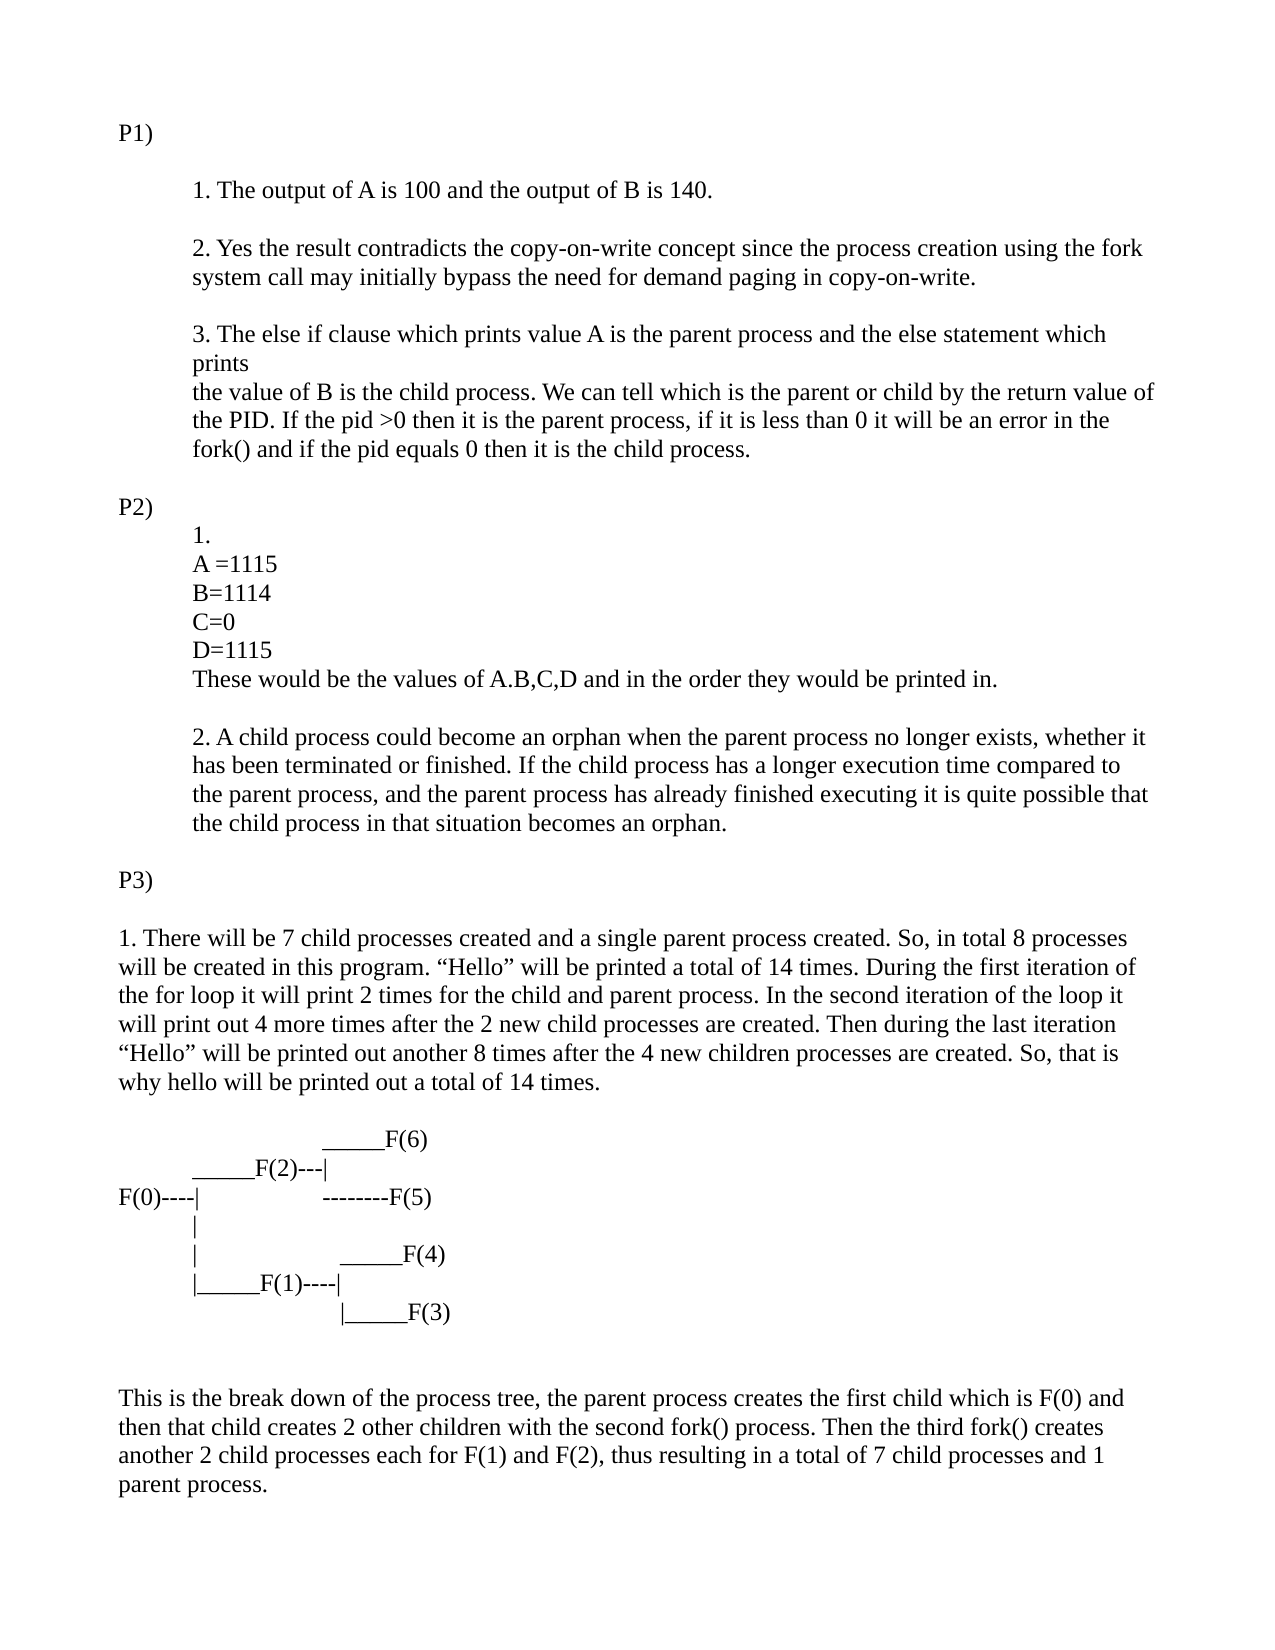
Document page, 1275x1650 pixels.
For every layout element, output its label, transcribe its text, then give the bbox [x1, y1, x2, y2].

text P3) [118, 866, 1157, 894]
text |_____F(3) [118, 1297, 1157, 1326]
text the value of B is the child process. We can tell which is the parent or child by the return value of the PID. If the pid >0 then it is the parent process, if it is less than 0 it will be an error in the fork() and if the pid equals 0 then it is the child process. [192, 377, 1157, 463]
text 1. The output of A is 100 and the output of B is 140. [192, 176, 1157, 204]
text These would be the values of A.B,C,D and in the order they would be printed in. [192, 664, 1157, 693]
text P1) [118, 118, 1157, 147]
text _____F(6) [118, 1124, 1157, 1153]
text | _____F(4) [118, 1239, 1157, 1268]
text C=0 [192, 607, 1157, 636]
text |_____F(1)----| [118, 1268, 1157, 1297]
text | [118, 1211, 1157, 1239]
text 1. There will be 7 child processes created and a single parent process created. So, in total 8 processes will be created in this program. “Hello” will be printed a total of 14 times. During the first iteration of the for loop it will print 2 times for the child and parent process. In the second iteration of the loop it will print out 4 more times after the 2 new child processes are created. Then during the last iteration “Hello” will be printed out another 8 times after the 4 new children processes are created. So, that is why hello will be printed out a total of 14 times. [118, 923, 1157, 1096]
text A =1115 [192, 549, 1157, 578]
text P2) [118, 492, 1157, 521]
text B=1114 [192, 578, 1157, 607]
text _____F(2)---| [118, 1153, 1157, 1182]
text F(0)----| --------F(5) [118, 1182, 1157, 1211]
text 2. Yes the result contradicts the copy-on-write concept since the process creation using the fork system call may initially bypass the need for demand paging in copy-on-write. [192, 233, 1157, 291]
text D=1115 [192, 636, 1157, 664]
text 2. A child process could become an orphan when the parent process no longer exists, whether it has been terminated or finished. If the child process has a longer execution time compared to the parent process, and the parent process has already finished executing it is quite possible that the child process in that situation becomes an orphan. [192, 722, 1157, 837]
text 1. [192, 521, 1157, 549]
text This is the break down of the process tree, the parent process creates the first child which is F(0) and then that child creates 2 other children with the second fork() process. Then the third fork() creates another 2 child processes each for F(1) and F(2), thus resulting in a total of 7 child processes and 1 parent process. [118, 1383, 1157, 1498]
text 3. The else if clause which prints value A is the parent process and the else statement which prints [192, 319, 1157, 377]
